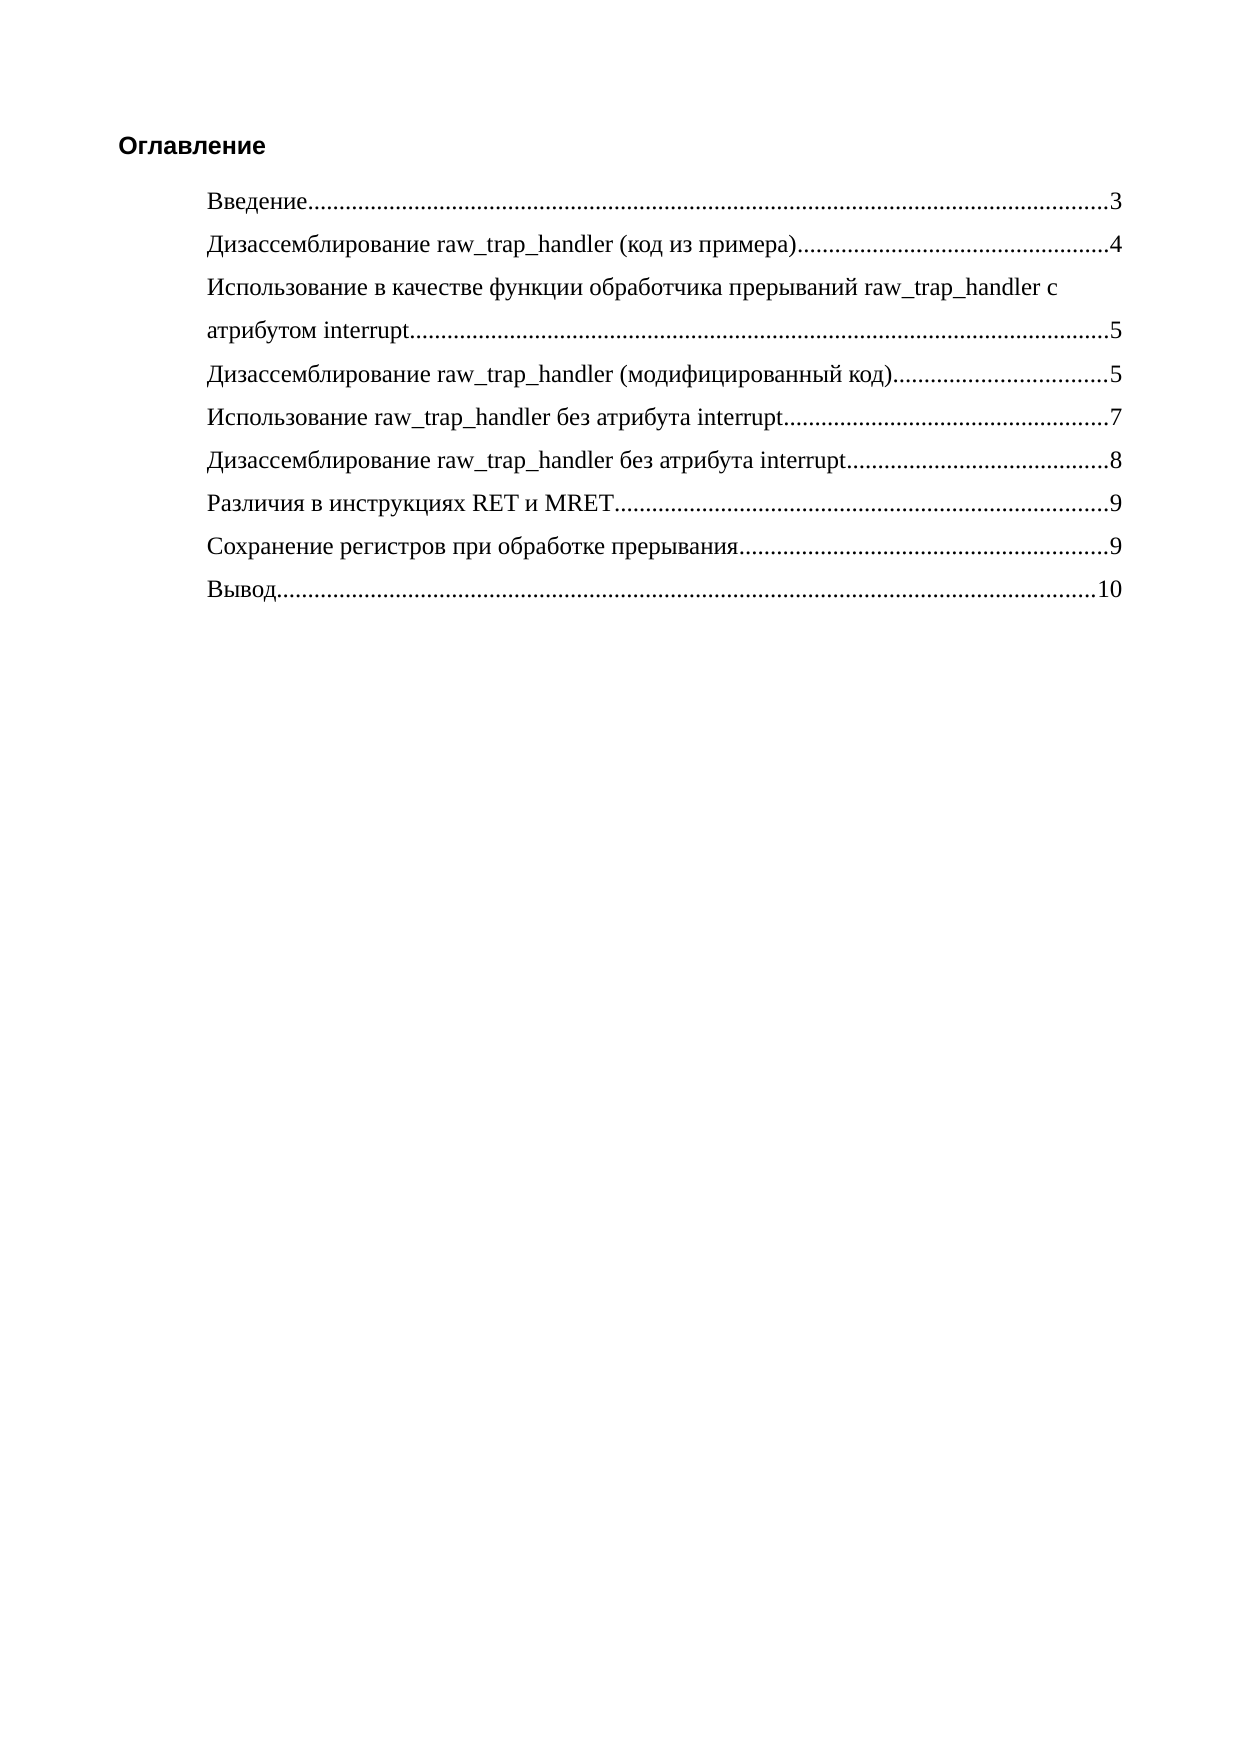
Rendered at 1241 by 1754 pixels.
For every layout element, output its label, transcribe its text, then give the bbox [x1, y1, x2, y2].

text Использование в качестве функции обработчика прерываний raw_trap_handler с атрибутом interrupt 5 [207, 272, 1122, 344]
text Дизасcемблирование raw_trap_handler (код из примера) 4 [207, 229, 1122, 258]
text Дизассемблирование raw_trap_handler (модифицированный код) 5 [207, 359, 1122, 387]
text Использование raw_trap_handler без атрибута interrupt 7 [207, 402, 1122, 431]
text Вывод 10 [207, 574, 1122, 603]
text Сохранение регистров при обработке прерывания 9 [207, 531, 1122, 560]
text Введение 3 [207, 186, 1122, 215]
text Дизассемблирование raw_trap_handler без атрибута interrupt 8 [207, 445, 1122, 474]
text Различия в инструкциях RET и MRET 9 [207, 488, 1122, 517]
subtitle Оглавление [118, 131, 1122, 159]
